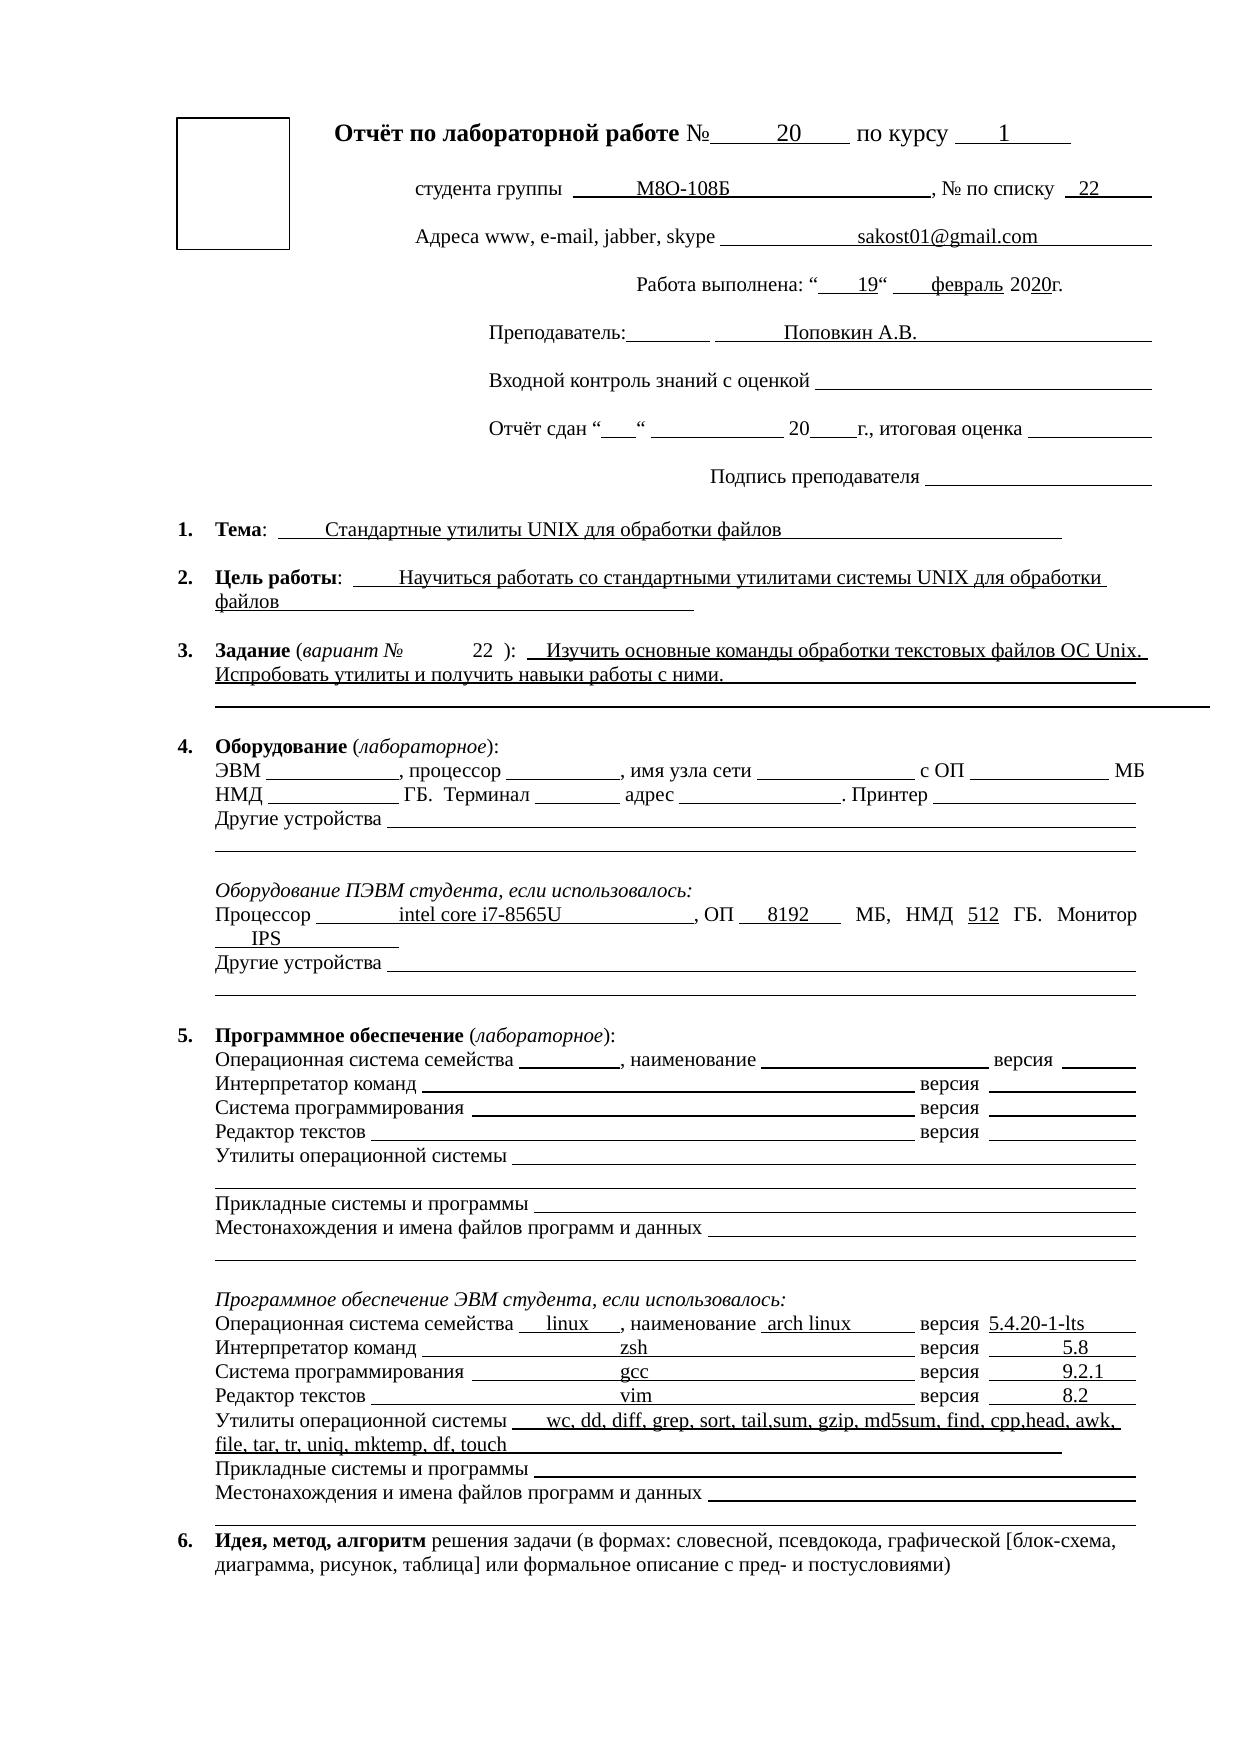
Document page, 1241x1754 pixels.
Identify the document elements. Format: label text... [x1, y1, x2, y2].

text Местонахождения и имена файлов программ и данных [215, 1215, 1152, 1263]
text НМД ГБ. Терминал адрес . Принтер [215, 782, 1152, 806]
text Интерпретатор команд zsh версия 5.8 [215, 1335, 1152, 1359]
text Система программирования версия [215, 1095, 1152, 1119]
text Местонахождения и имена файлов программ и данных [215, 1480, 1152, 1528]
text Прикладные системы и программы [215, 1456, 1152, 1480]
list Тема: Стандартные утилиты UNIX для обработки файлов [177, 517, 1152, 541]
list Оборудование (лабораторное): [177, 734, 1152, 758]
text Утилиты операционной системы wc, dd, diff, grep, sort, tail,sum, gzip, md5sum, find, cpp,head, awk, file, tar, tr, uniq, mktemp, df, touch [215, 1407, 1152, 1456]
text Утилиты операционной системы [215, 1143, 1152, 1191]
text Операционная система семейства linux , наименование arch linux версия 5.4.20-1-lts [215, 1311, 1152, 1335]
table_header Отчёт по лабораторной работе № 20 по курсу 1 ­ студента группы М8О-108Б , № по списку 22 Адреса www, e-mail, jabber, skype sakost01@gmail.com Работа выполнена: “ 19“ февраль 2020г. Преподаватель: Поповкин А.В. Входной контроль знаний с оценкой Отчёт сдан “ “ 20 г., итоговая оценка Подпись преподавателя [334, 118, 1152, 488]
text Другие устройства [215, 806, 1152, 854]
text Программное обеспечение ЭВМ студента, если использовалось: [215, 1287, 1152, 1311]
text Система программирования gcc версия 9.2.1 [215, 1359, 1152, 1383]
text Процессор intel core i7-8565U , ОП 8192 МБ, НМД 512 ГБ. Монитор IPS [215, 902, 1152, 950]
text Прикладные системы и программы [215, 1191, 1152, 1215]
table_header [166, 118, 334, 488]
list Задание (вариант № 22 ): Изучить основные команды обработки текстовых файлов ОС Unix. Испробовать утилиты и получить навыки работы с ними. [177, 637, 1152, 710]
text Операционная система семейства , наименование версия [215, 1047, 1152, 1071]
text Оборудование ПЭВМ студента, если использовалось: [215, 878, 1152, 902]
text Редактор текстов версия [215, 1119, 1152, 1143]
list Программное обеспечение (лабораторное): [177, 1022, 1152, 1047]
text Другие устройства [215, 950, 1152, 998]
text Редактор текстов vim версия 8.2 [215, 1383, 1152, 1407]
list Идея, метод, алгоритм решения задачи (в формах: словесной, псевдокода, графической [блок-схема, диаграмма, рисунок, таблица] или формальное описание с пред- и постусловиями) [177, 1528, 1152, 1576]
text ЭВМ , процессор , имя узла сети с ОП МБ [215, 758, 1152, 782]
list Цель работы: Научиться работать со стандартными утилитами системы UNIX для обработки файлов [177, 565, 1152, 613]
text Интерпретатор команд версия [215, 1071, 1152, 1095]
